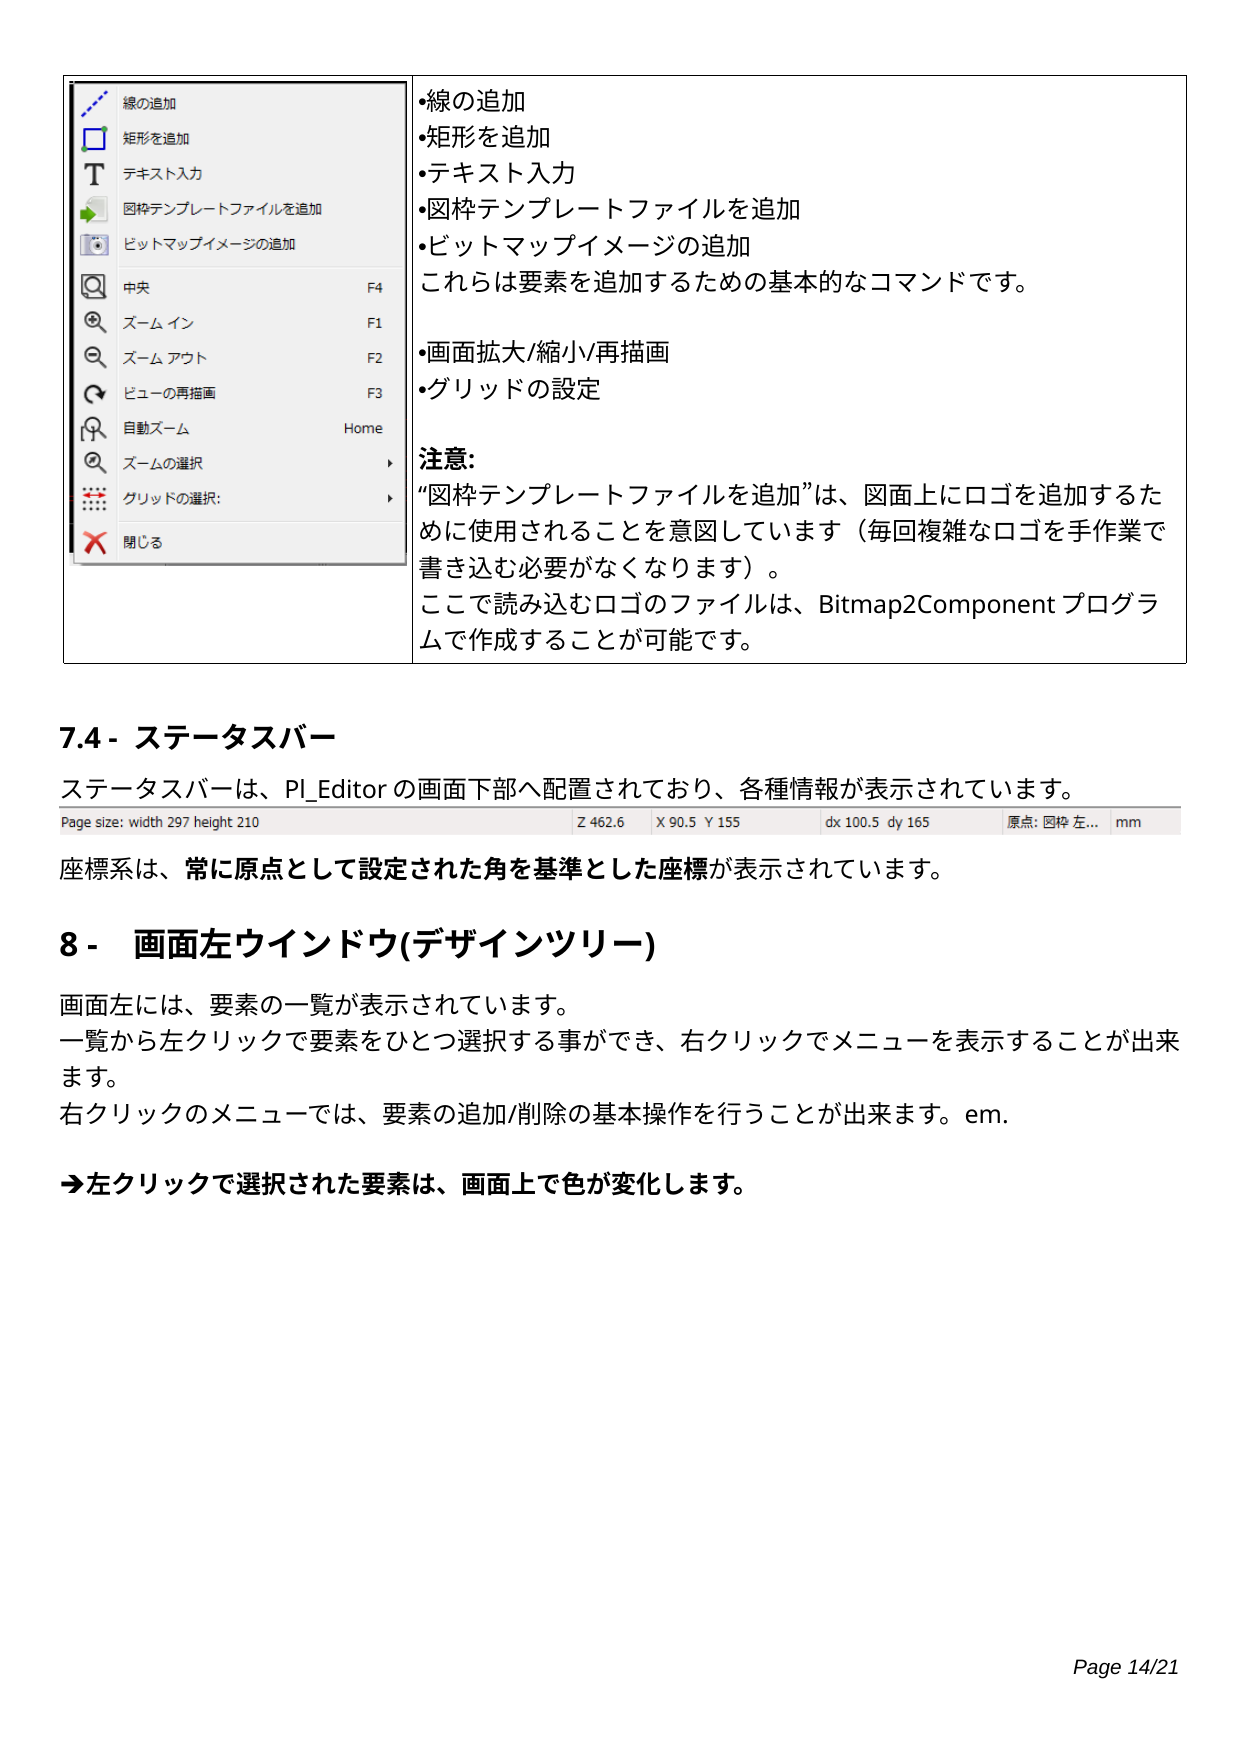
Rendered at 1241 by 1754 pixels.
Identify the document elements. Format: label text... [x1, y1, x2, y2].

text 一覧から左クリックで要素をひとつ選択する事ができ、右クリックでメニューを表示することが出来ます。 [59, 1022, 1181, 1094]
text 右クリックのメニューでは、要素の追加/削除の基本操作を行うことが出来ます。em. [59, 1094, 1181, 1130]
subtitle ステータスバー [59, 715, 1181, 757]
subtitle 画面左ウインドウ(デザインツリー) [59, 918, 1181, 967]
table_header 線の追加 矩形を追加 テキスト入力 図枠テンプレートファイルを追加 ビットマップイメージの追加 これらは要素を追加するための基本的なコマンドです。 画面拡大/縮小/再描画 グリッドの設定 注意: “図枠テンプレートファイルを追加”は、図面上にロゴを追加するために使用されることを意図しています（毎回複雑なロゴを手作業で書き込む必要がなくなります）。 ここで読み込むロゴのファイルは、Bitmap2Componentプログラムで作成することが可能です。 [413, 76, 1186, 663]
text ステータスバーは、Pl_Editorの画面下部へ配置されており、各種情報が表示されています。 [59, 770, 1181, 806]
table_header [64, 76, 412, 663]
list 左クリックで選択された要素は、画面上で色が変化します。 [59, 1164, 1181, 1201]
text 画面左には、要素の一覧が表示されています。 [59, 985, 1181, 1022]
text 座標系は、常に原点として設定された角を基準とした座標が表示されています。 [59, 850, 1181, 886]
